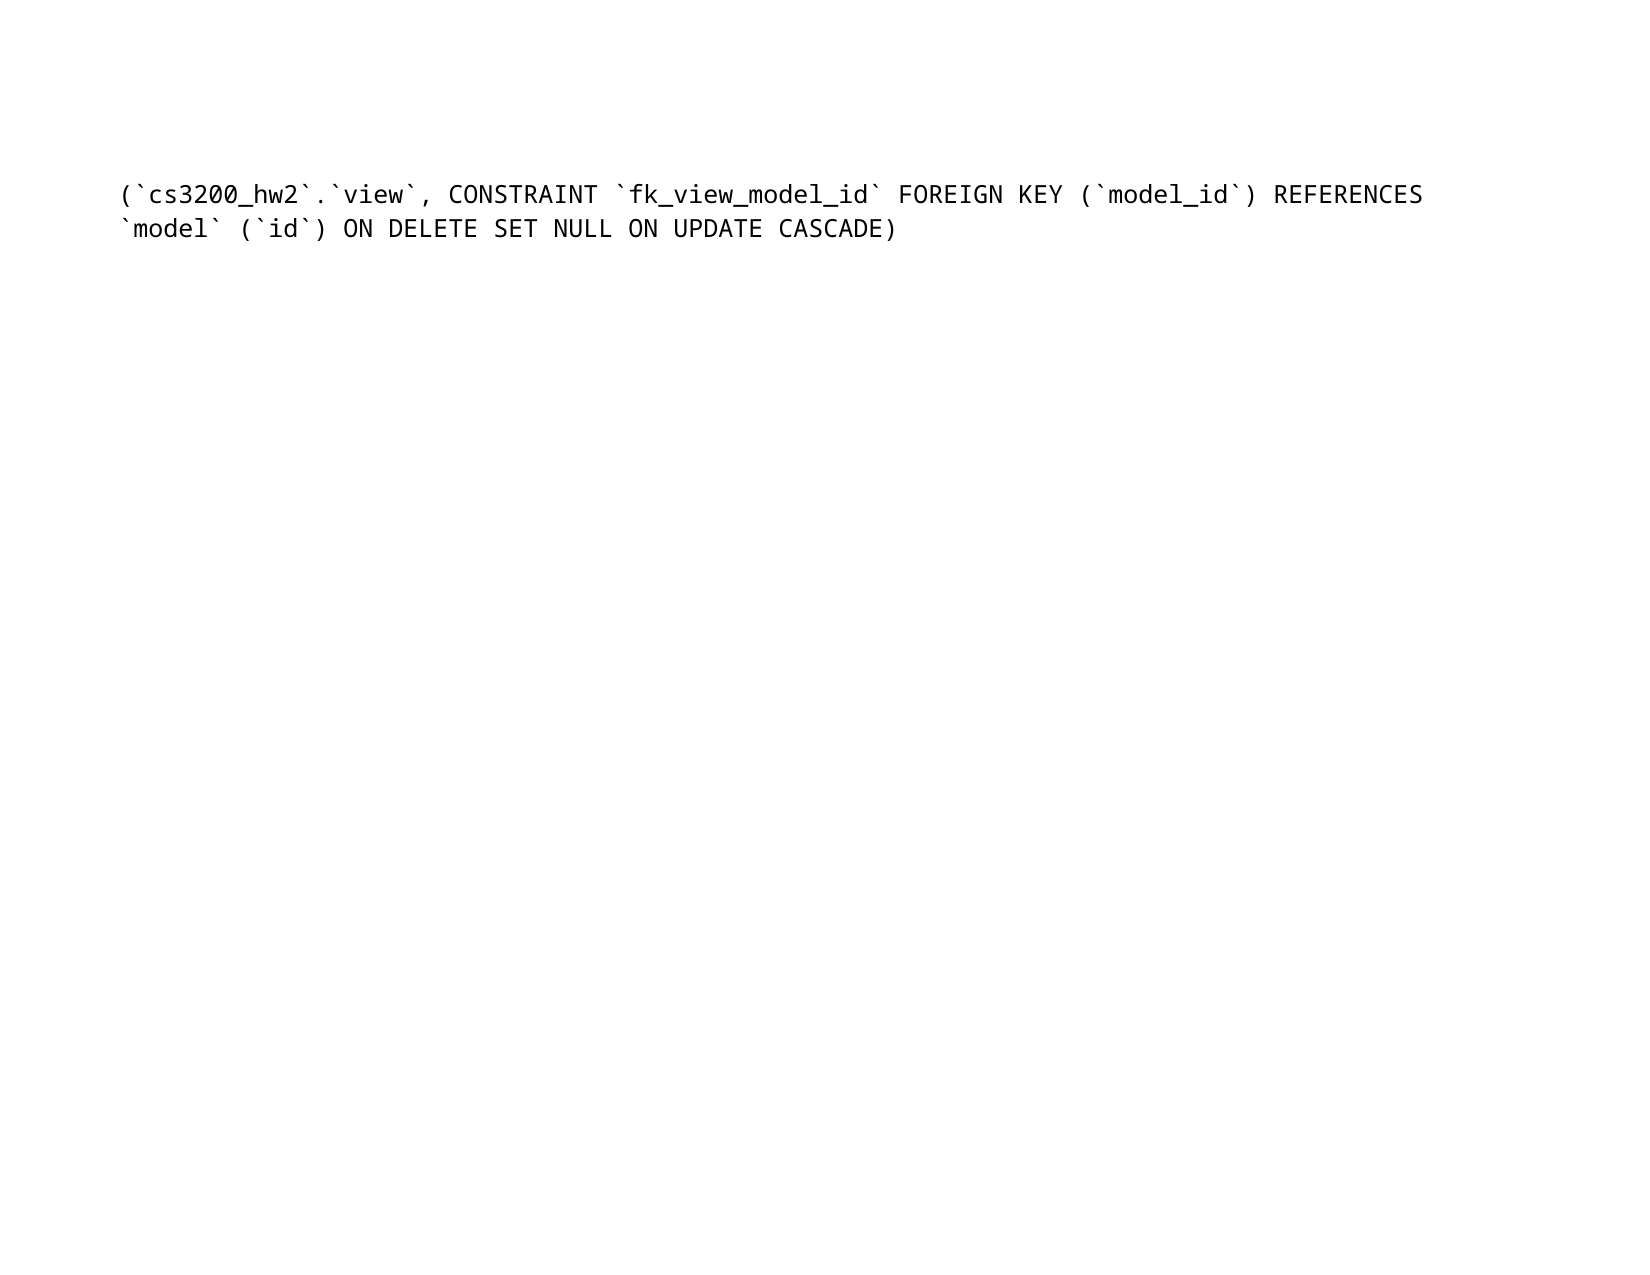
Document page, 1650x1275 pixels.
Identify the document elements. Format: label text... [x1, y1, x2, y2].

text (`cs3200_hw2`.`view`, CONSTRAINT `fk_view_model_id` FOREIGN KEY (`model_id`) REFERENCES `model` (`id`) ON DELETE SET NULL ON UPDATE CASCADE) [118, 177, 1532, 279]
